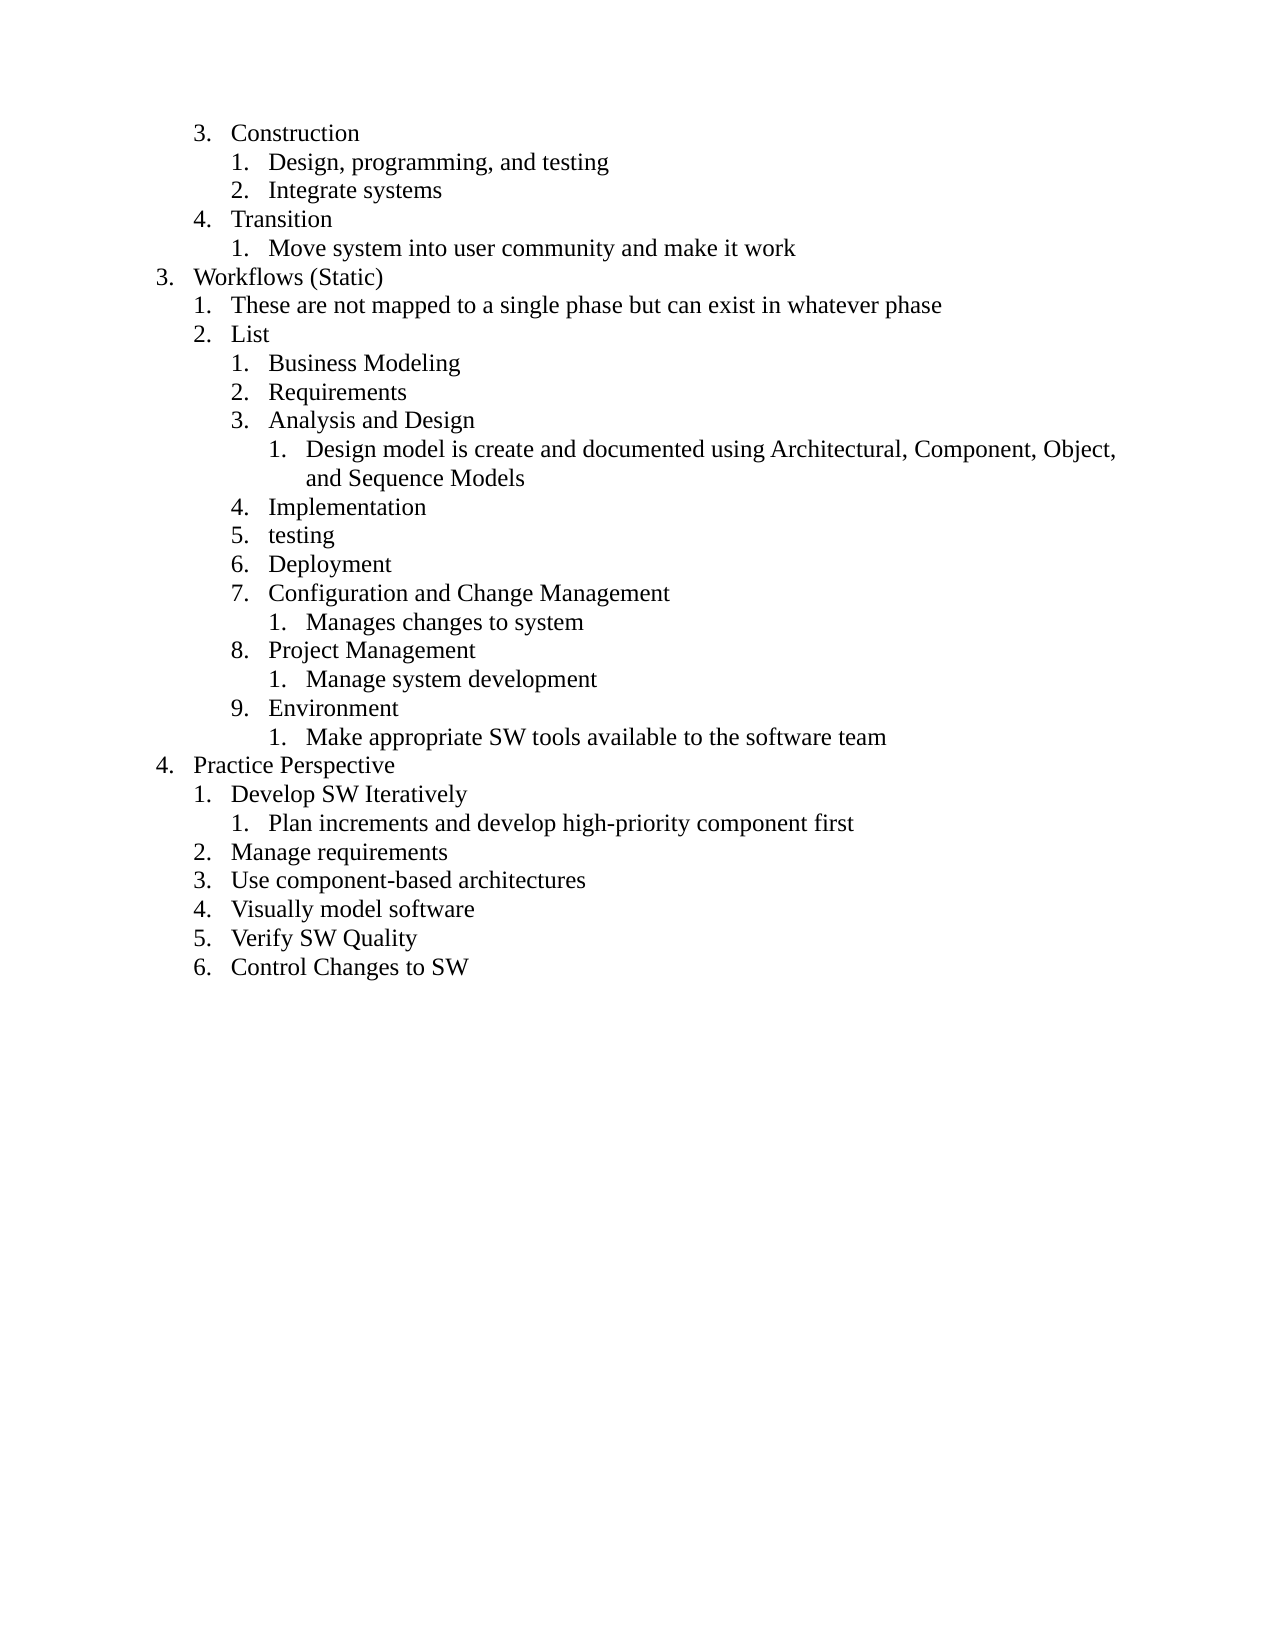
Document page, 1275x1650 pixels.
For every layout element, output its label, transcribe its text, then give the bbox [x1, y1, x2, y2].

list Analysis and Design [231, 406, 1157, 434]
list Visually model software [193, 894, 1157, 923]
list Design, programming, and testing [231, 147, 1157, 176]
list testing [231, 521, 1157, 549]
list Project Management [231, 636, 1157, 664]
list List [193, 319, 1157, 348]
list Workflows (Static) [156, 262, 1157, 291]
list Design model is create and documented using Architectural, Component, Object, and Sequence Models [268, 434, 1157, 492]
list These are not mapped to a single phase but can exist in whatever phase [193, 291, 1157, 319]
list Configuration and Change Management [231, 578, 1157, 607]
list Control Changes to SW [193, 952, 1157, 981]
list Implementation [231, 492, 1157, 521]
list Practice Perspective [156, 751, 1157, 779]
list Construction [193, 118, 1157, 147]
list Deployment [231, 549, 1157, 578]
list Manage requirements [193, 837, 1157, 866]
list Business Modeling [231, 348, 1157, 377]
list Requirements [231, 377, 1157, 406]
list Develop SW Iteratively [193, 779, 1157, 808]
list Manage system development [268, 664, 1157, 693]
list Move system into user community and make it work [231, 233, 1157, 262]
list Plan increments and develop high-priority component first [231, 808, 1157, 837]
list Transition [193, 204, 1157, 233]
list Manages changes to system [268, 607, 1157, 636]
list Make appropriate SW tools available to the software team [268, 722, 1157, 751]
list Environment [231, 693, 1157, 722]
list Use component-based architectures [193, 866, 1157, 894]
list Integrate systems [231, 176, 1157, 204]
list Verify SW Quality [193, 923, 1157, 952]
